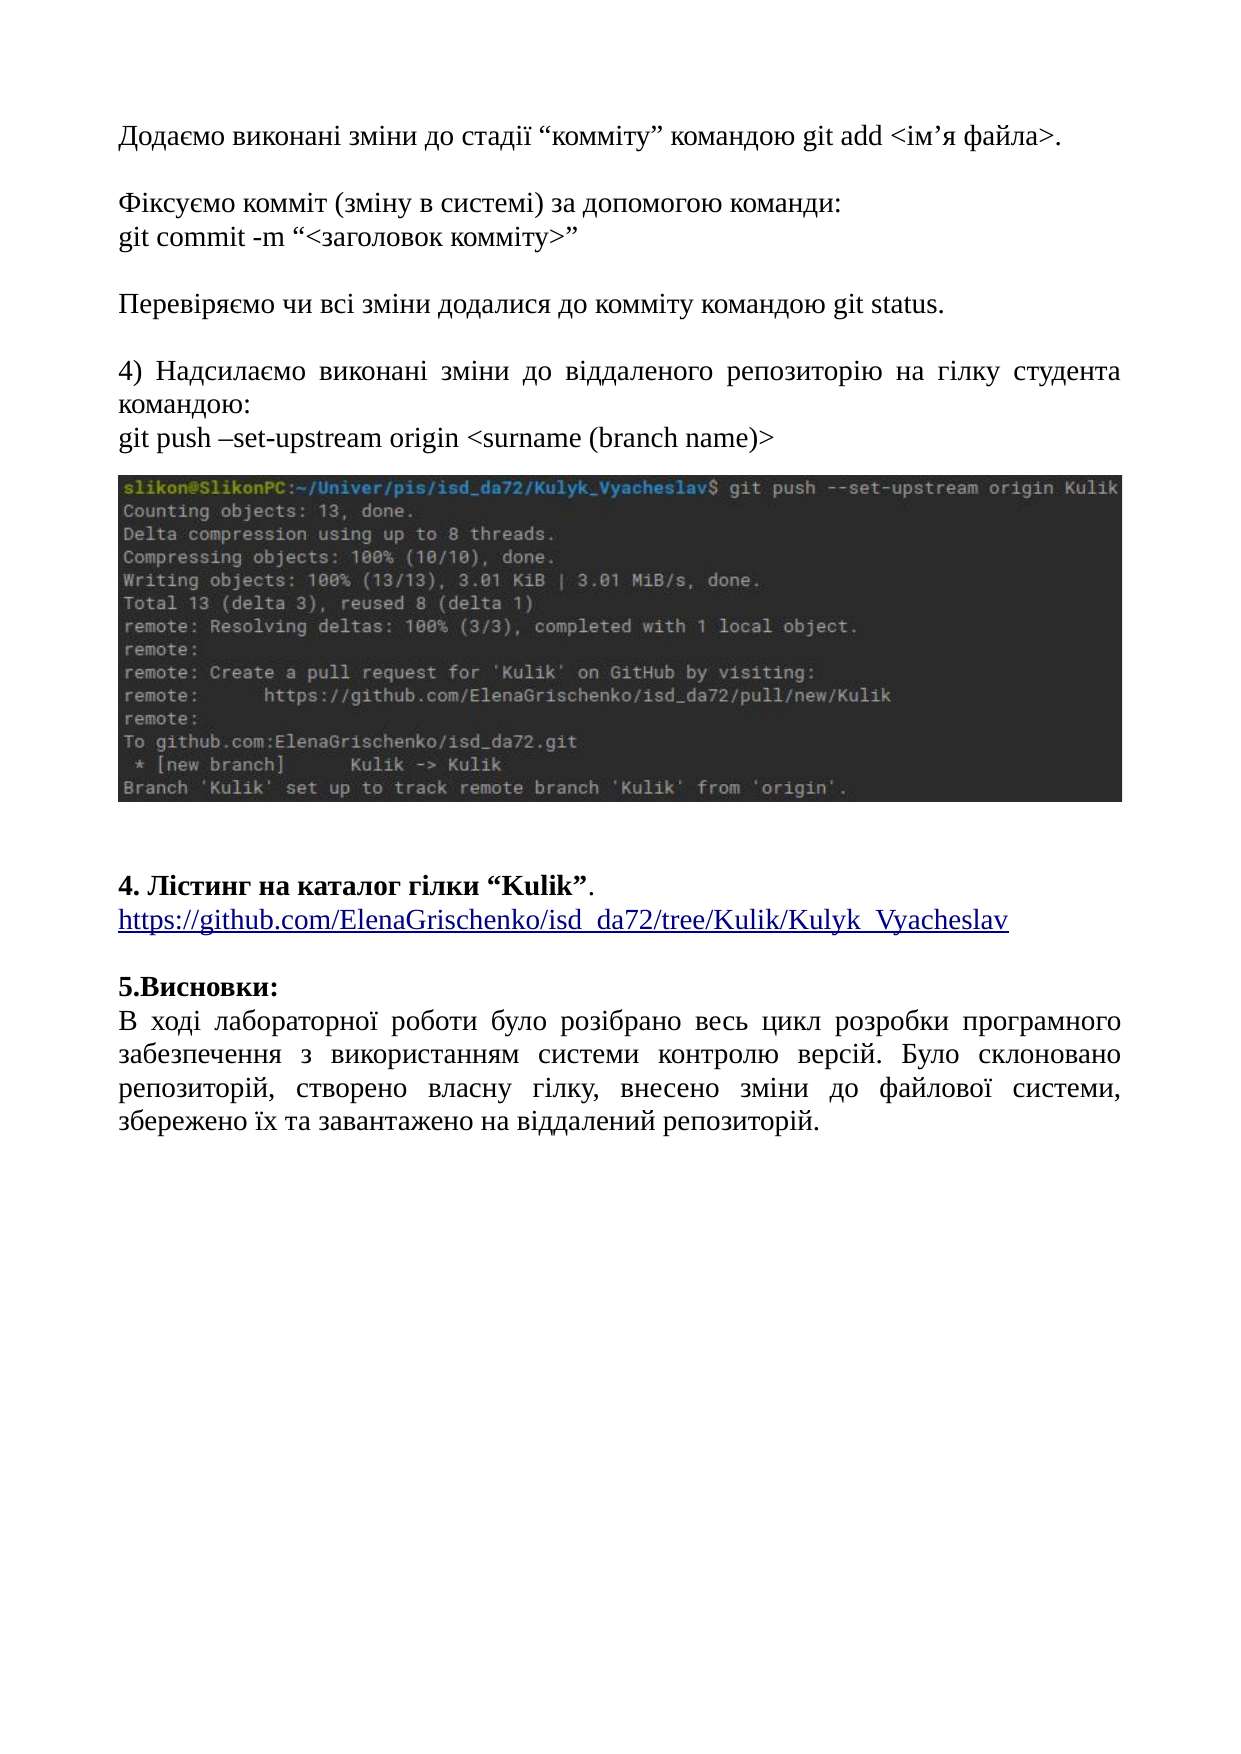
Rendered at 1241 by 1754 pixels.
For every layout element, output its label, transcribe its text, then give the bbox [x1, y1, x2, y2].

text Додаємо виконані зміни до стадії “комміту” командою git add <ім’я файла>. [118, 118, 1122, 152]
picture [118, 475, 1123, 802]
text В ході лабораторної роботи було розібрано весь цикл розробки програмного забезпечення з використанням системи контролю версій. Було склоновано репозиторій, створено власну гілку, внесено зміни до файлової системи, збережено їх та завантажено на віддалений репозиторій. [118, 1003, 1122, 1137]
text Перевіряємо чи всі зміни додалися до комміту командою git status. [118, 286, 1122, 319]
text 4. Лістинг на каталог гілки “Kulik”. [118, 868, 1122, 902]
text 5.Висновки: [118, 969, 1122, 1003]
text git push –set-upstream origin <surname (branch name)> [118, 420, 1122, 453]
text git commit -m “<заголовок комміту>” [118, 219, 1122, 252]
text 4) Надсилаємо виконані зміни до віддаленого репозиторію на гілку студента командою: [118, 353, 1122, 420]
text https://github.com/ElenaGrischenko/isd_da72/tree/Kulik/Kulyk_Vyacheslav [118, 902, 1122, 936]
text Фіксуємо комміт (зміну в системі) за допомогою команди: [118, 185, 1122, 219]
